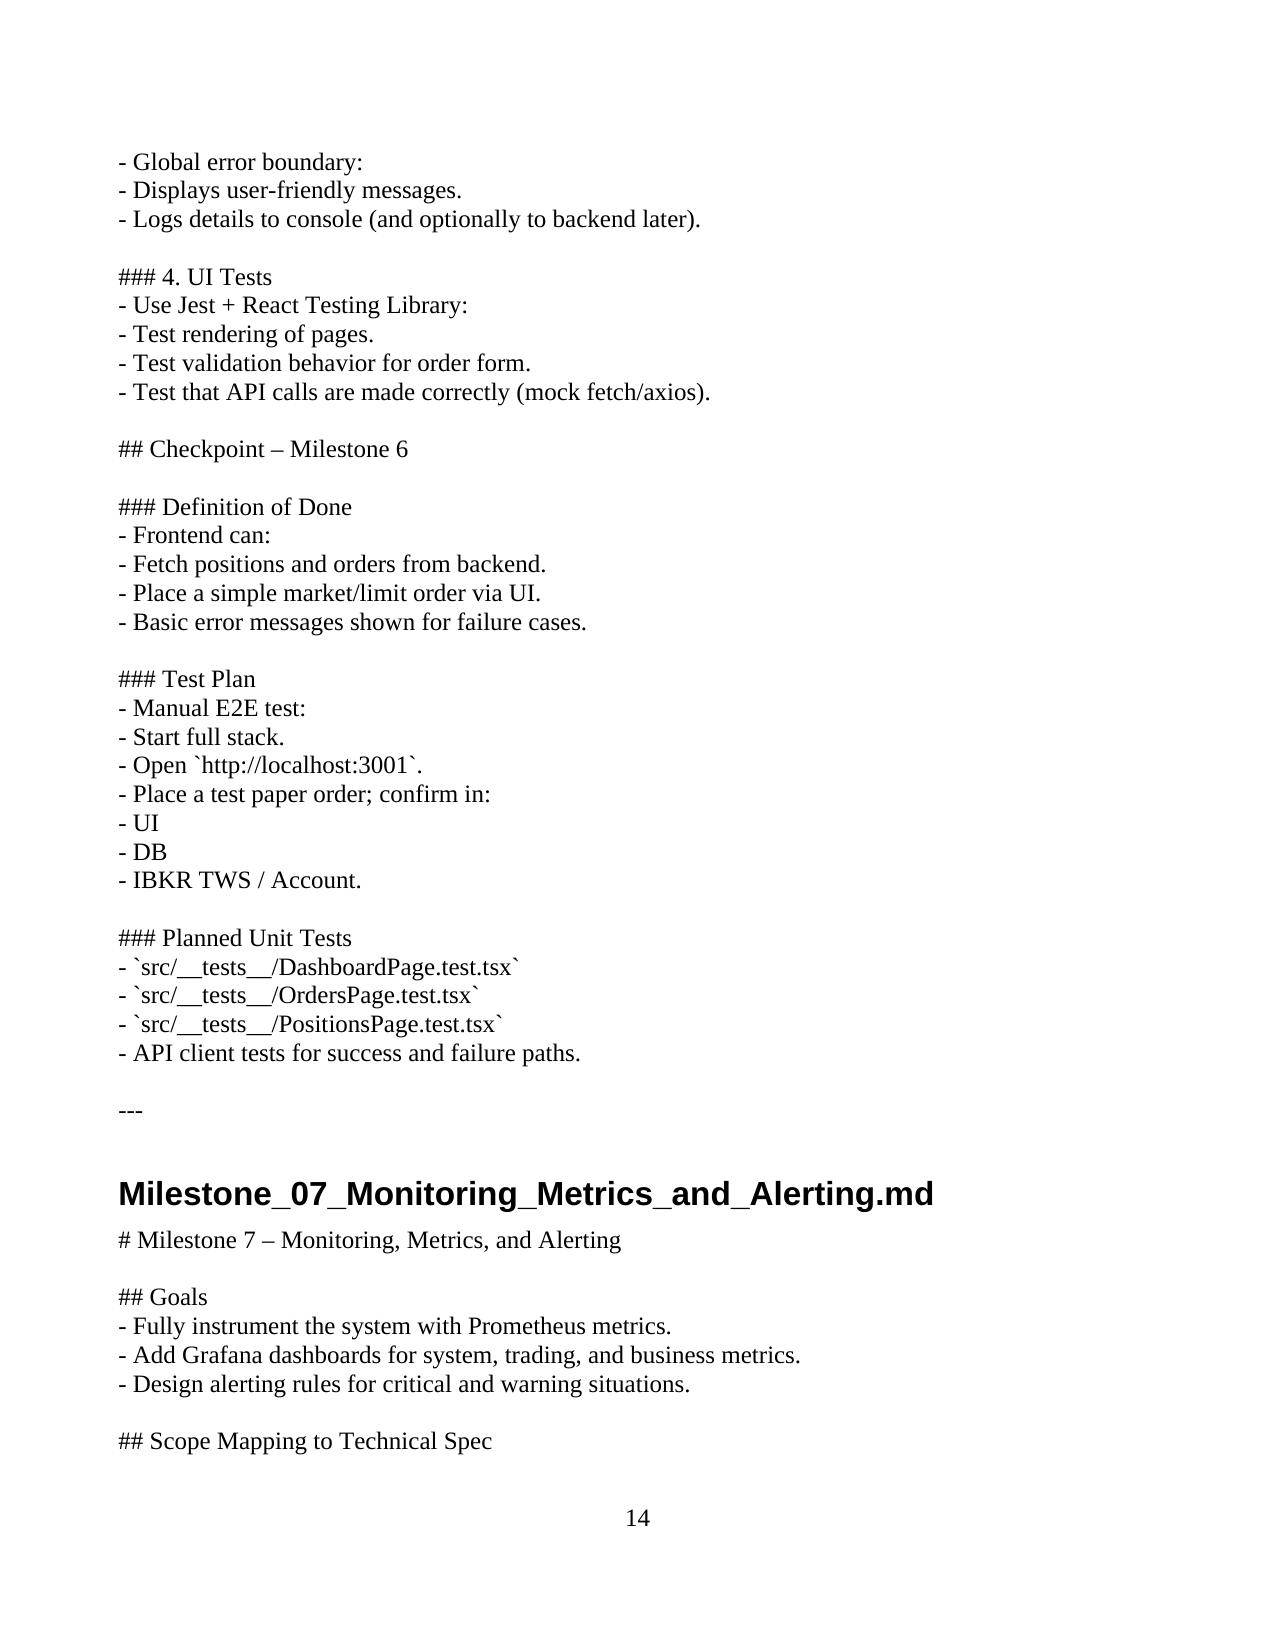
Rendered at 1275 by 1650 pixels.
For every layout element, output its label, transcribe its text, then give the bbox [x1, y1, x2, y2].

text - DB [118, 837, 1157, 866]
text - Logs details to console (and optionally to backend later). [118, 204, 1157, 233]
text --- [118, 1096, 1157, 1124]
text - Open `http://localhost:3001`. [118, 751, 1157, 779]
text ### Definition of Done [118, 492, 1157, 521]
text - API client tests for success and failure paths. [118, 1038, 1157, 1067]
text - IBKR TWS / Account. [118, 866, 1157, 894]
text - `src/__tests__/PositionsPage.test.tsx` [118, 1009, 1157, 1038]
text - Basic error messages shown for failure cases. [118, 607, 1157, 636]
text - Fetch positions and orders from backend. [118, 549, 1157, 578]
text ### Planned Unit Tests [118, 923, 1157, 952]
text - Design alerting rules for critical and warning situations. [118, 1369, 1157, 1397]
text ## Scope Mapping to Technical Spec [118, 1426, 1157, 1455]
text ### 4. UI Tests [118, 262, 1157, 291]
text - Start full stack. [118, 722, 1157, 751]
text - Displays user-friendly messages. [118, 176, 1157, 204]
text - Global error boundary: [118, 147, 1157, 176]
text - Place a test paper order; confirm in: [118, 779, 1157, 808]
text ## Checkpoint – Milestone 6 [118, 434, 1157, 463]
text ### Test Plan [118, 664, 1157, 693]
text - Test validation behavior for order form. [118, 348, 1157, 377]
text - `src/__tests__/OrdersPage.test.tsx` [118, 981, 1157, 1009]
text - `src/__tests__/DashboardPage.test.tsx` [118, 952, 1157, 981]
text ## Goals [118, 1282, 1157, 1311]
text - UI [118, 808, 1157, 837]
text - Use Jest + React Testing Library: [118, 291, 1157, 319]
text - Add Grafana dashboards for system, trading, and business metrics. [118, 1340, 1157, 1369]
text - Fully instrument the system with Prometheus metrics. [118, 1311, 1157, 1340]
subtitle Milestone_07_Monitoring_Metrics_and_Alerting.md [118, 1174, 1157, 1212]
text # Milestone 7 – Monitoring, Metrics, and Alerting [118, 1225, 1157, 1254]
text - Place a simple market/limit order via UI. [118, 578, 1157, 607]
text - Manual E2E test: [118, 693, 1157, 722]
text - Test rendering of pages. [118, 319, 1157, 348]
text - Frontend can: [118, 521, 1157, 549]
text - Test that API calls are made correctly (mock fetch/axios). [118, 377, 1157, 406]
